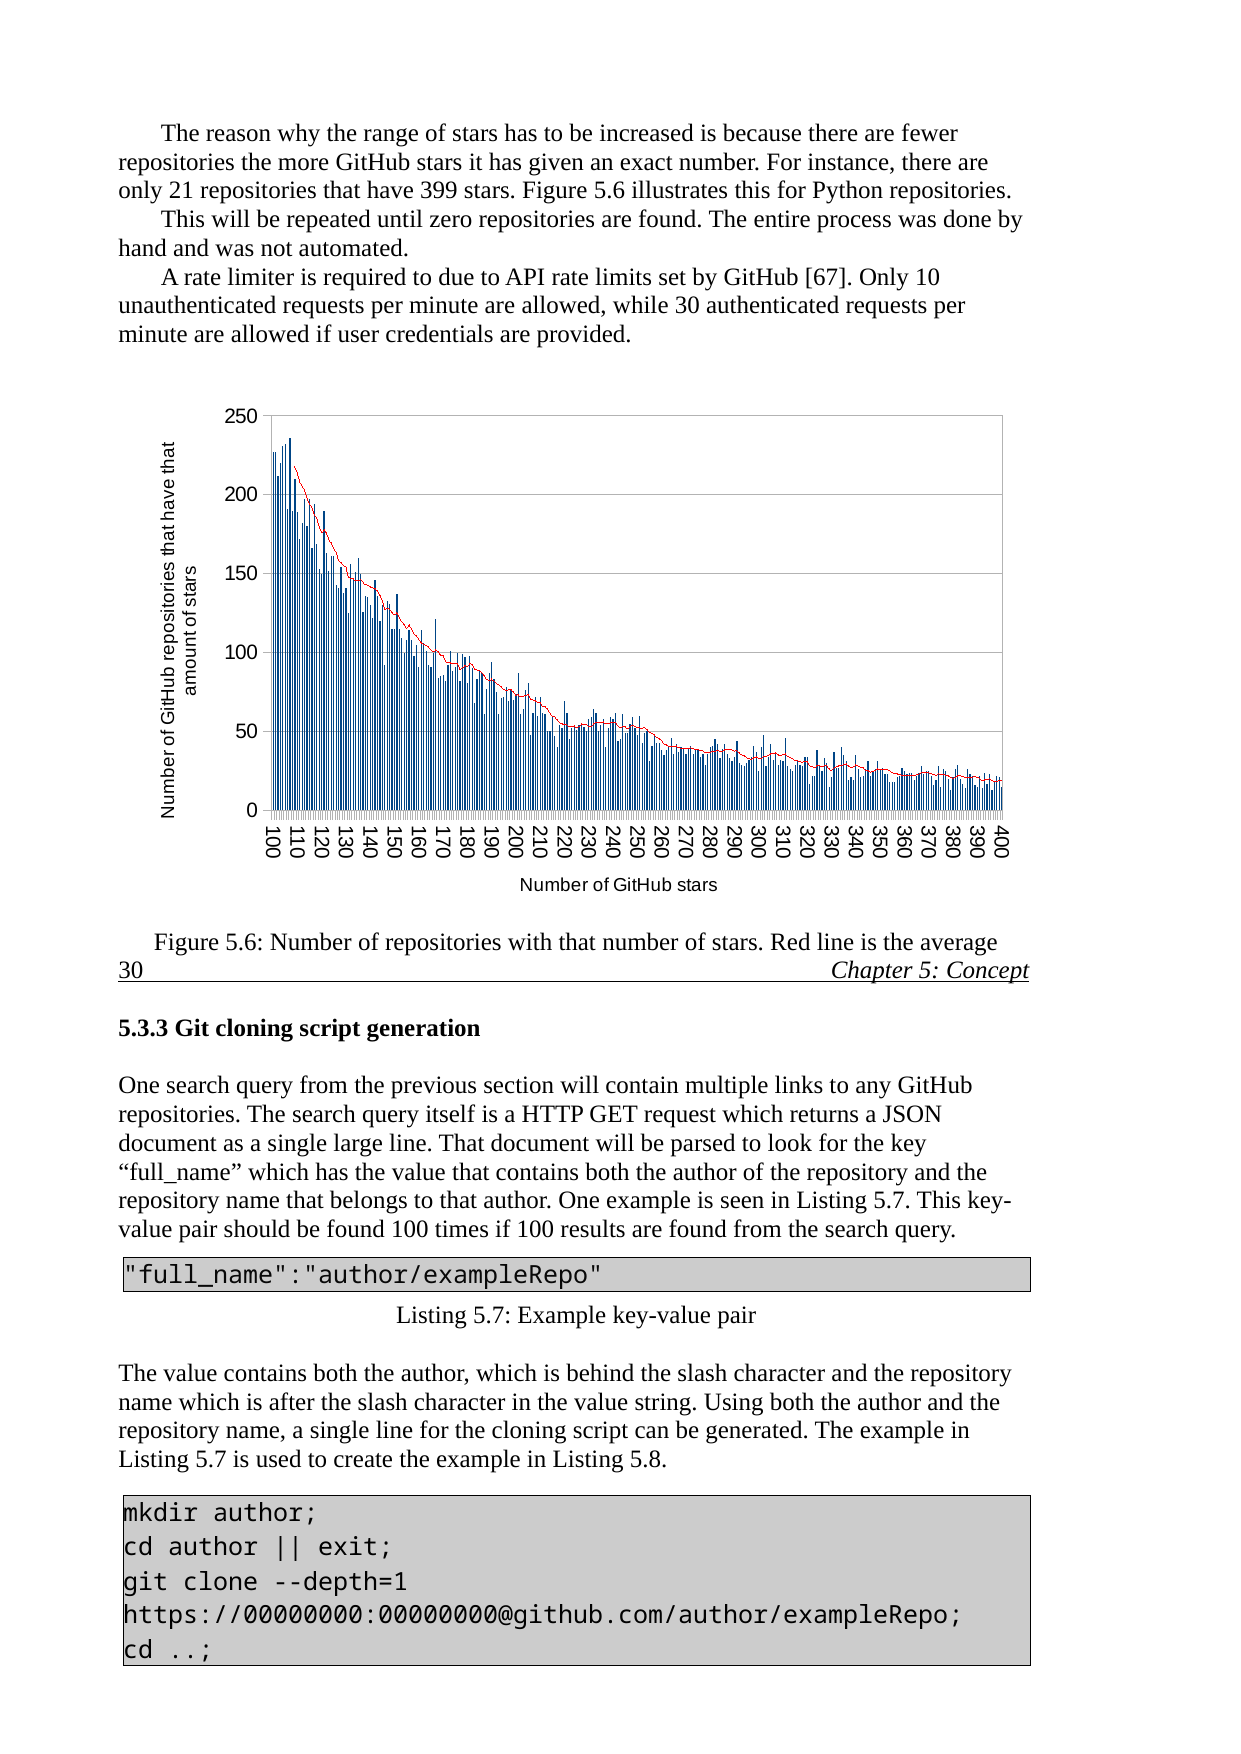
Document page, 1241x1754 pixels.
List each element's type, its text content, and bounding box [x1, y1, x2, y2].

text The value contains both the author, which is behind the slash character and the repository name which is after the slash character in the value string. Using both the author and the repository name, a single line for the cloning script can be generated. The example in Listing 5.7 is used to create the example in Listing 5.8. [118, 1358, 1033, 1473]
text The reason why the range of stars has to be increased is because there are fewer repositories the more GitHub stars it has given an exact number. For instance, there are only 21 repositories that have 399 stars. Figure 5.6 illustrates this for Python repositories. [118, 118, 1033, 204]
text Figure 5.6: Number of repositories with that number of stars. Red line is the average [118, 377, 1033, 956]
text One search query from the previous section will contain multiple links to any GitHub repositories. The search query itself is a HTTP GET request which returns a JSON document as a single large line. That document will be parsed to look for the key “full_name” which has the value that contains both the author of the repository and the repository name that belongs to that author. One example is seen in Listing 5.7. This key-value pair should be found 100 times if 100 results are found from the search query. [118, 1071, 1033, 1243]
text 30 Chapter 5: Concept [118, 956, 1033, 984]
text Listing 5.7: Example key-value pair [118, 1301, 1033, 1329]
text 5.3.3 Git cloning script generation [118, 1013, 1033, 1042]
text A rate limiter is required to due to API rate limits set by GitHub [67]. Only 10 unauthenticated requests per minute are allowed, while 30 authenticated requests per minute are allowed if user credentials are provided. [118, 262, 1033, 348]
text This will be repeated until zero repositories are found. The entire process was done by hand and was not automated. [118, 204, 1033, 262]
